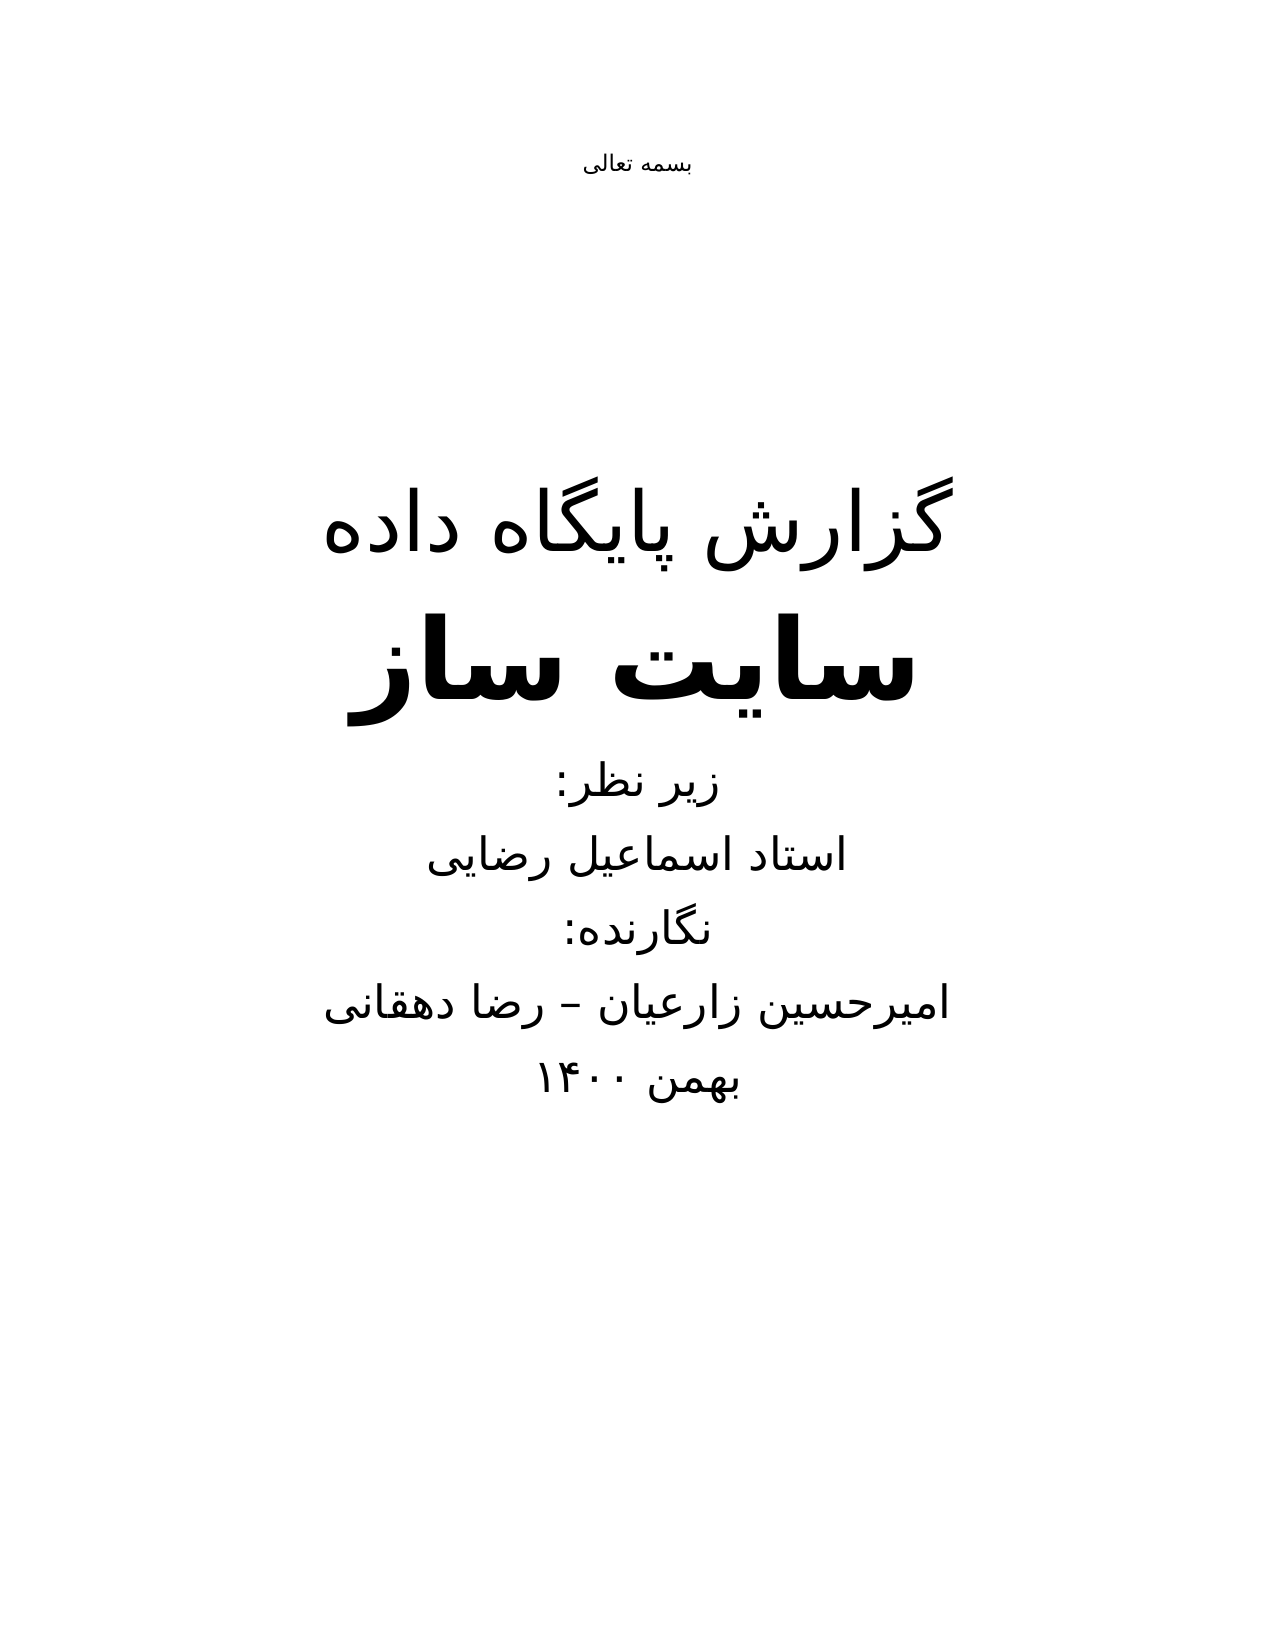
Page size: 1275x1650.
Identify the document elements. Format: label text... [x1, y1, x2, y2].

text امیرحسین زارعیان – رضا دهقانی [150, 976, 1125, 1029]
text استاد اسماعیل رضایی [150, 827, 1125, 881]
text بهمن ۱۴۰۰ [150, 1050, 1125, 1103]
text بسمه تعالی [150, 150, 1125, 177]
text نگارنده: [150, 902, 1125, 955]
text سایت ساز [150, 595, 1125, 726]
text گزارش پایگاه داده [150, 474, 1125, 571]
text زیر نظر: [150, 753, 1125, 807]
